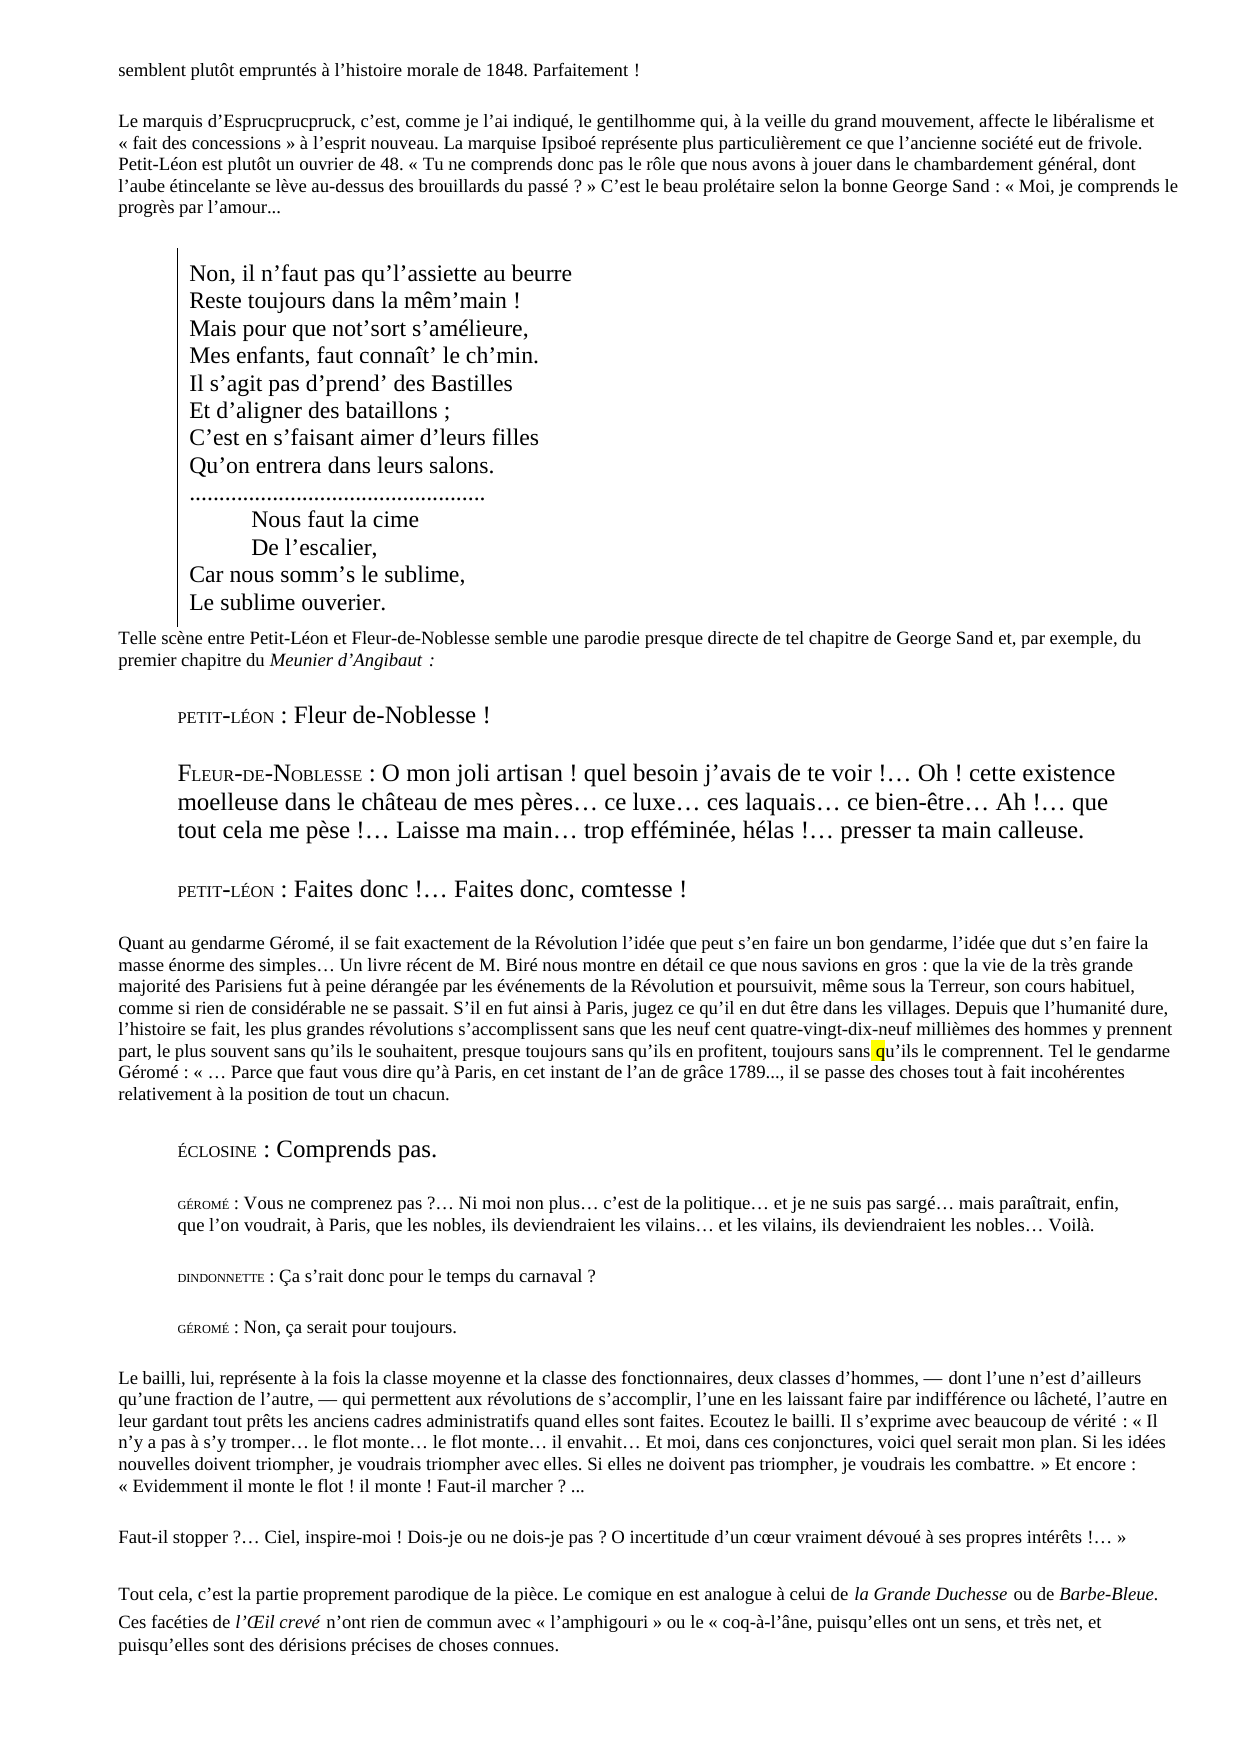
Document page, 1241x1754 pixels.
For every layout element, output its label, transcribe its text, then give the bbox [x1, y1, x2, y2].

text petit-léon : Fleur de-Noblesse ! [177, 700, 1122, 728]
text Non, il n’faut pas qu’l’assiette au beurre [177, 247, 1122, 287]
text petit-léon : Faites donc !… Faites donc, comtesse ! [177, 874, 1122, 902]
text Telle scène entre Petit-Léon et Fleur-de-Noblesse semble une parodie presque directe de tel chapitre de George Sand et, par exemple, du premier chapitre du Meunier d’Angibaut : [118, 627, 1181, 670]
text éclosine : Comprends pas. [177, 1134, 1122, 1163]
text Fleur-de-Noblesse : O mon joli artisan ! quel besoin j’avais de te voir !… Oh ! cette existence moelleuse dans le château de mes pères… ce luxe… ces laquais… ce bien-être… Ah !… que tout cela me pèse !… Laisse ma main… trop efféminée, hélas !… presser ta main calleuse. [177, 758, 1122, 844]
text Et d’aligner des bataillons ; [178, 396, 1122, 423]
text Faut-il stopper ?… Ciel, inspire-moi ! Dois-je ou ne dois-je pas ? O incertitude d’un cœur vraiment dévoué à ses propres intérêts !… » [118, 1526, 1181, 1547]
text géromé : Vous ne comprenez pas ?… Ni moi non plus… c’est de la politique… et je ne suis pas sargé… mais paraîtrait, enfin, que l’on voudrait, à Paris, que les nobles, ils deviendraient les vilains… et les vilains, ils deviendraient les nobles… Voilà. [177, 1192, 1122, 1235]
text Le sublime ouverier. [178, 588, 1122, 627]
text Tout cela, c’est la partie proprement parodique de la pièce. Le comique en est analogue à celui de la Grande Duchesse ou de Barbe-Bleue. Ces facéties de l’Œil crevé n’ont rien de commun avec « l’amphigouri » ou le « coq-à-l’âne, puisqu’elles ont un sens, et très net, et puisqu’elles sont des dérisions précises de choses connues. [118, 1577, 1181, 1656]
text Le bailli, lui, représente à la fois la classe moyenne et la classe des fonctionnaires, deux classes d’hommes, — dont l’une n’est d’ailleurs qu’une fraction de l’autre, — qui permettent aux révolutions de s’accomplir, l’une en les laissant faire par indifférence ou lâcheté, l’autre en leur gardant tout prêts les anciens cadres administratifs quand elles sont faites. Ecoutez le bailli. Il s’exprime avec beaucoup de vérité : « Il n’y a pas à s’y tromper… le flot monte… le flot monte… il envahit… Et moi, dans ces conjonctures, voici quel serait mon plan. Si les idées nouvelles doivent triompher, je voudrais triompher avec elles. Si elles ne doivent pas triompher, je voudrais les combattre. » Et encore : « Evidemment il monte le flot ! il monte ! Faut-il marcher ? ... [118, 1367, 1181, 1496]
text C’est en s’faisant aimer d’leurs filles [178, 423, 1122, 451]
text Quant au gendarme Géromé, il se fait exactement de la Révolution l’idée que peut s’en faire un bon gendarme, l’idée que dut s’en faire la masse énorme des simples… Un livre récent de M. Biré nous montre en détail ce que nous savions en gros : que la vie de la très grande majorité des Parisiens fut à peine dérangée par les événements de la Révolution et poursuivit, même sous la Terreur, son cours habituel, comme si rien de considérable ne se passait. S’il en fut ainsi à Paris, jugez ce qu’il en dut être dans les villages. Depuis que l’humanité dure, l’histoire se fait, les plus grandes révolutions s’accomplissent sans que les neuf cent quatre-vingt-dix-neuf millièmes des hommes y prennent part, le plus souvent sans qu’ils le souhaitent, presque toujours sans qu’ils en profitent, toujours sans qu’ils le comprennent. Tel le gendarme Géromé : « … Parce que faut vous dire qu’à Paris, en cet instant de l’an de grâce 1789..., il se passe des choses tout à fait incohérentes relativement à la position de tout un chacun. [118, 932, 1181, 1104]
text Nous faut la cime [178, 506, 1122, 533]
text Car nous somm’s le sublime, [178, 561, 1122, 588]
text Mes enfants, faut connaît’ le ch’min. [178, 341, 1122, 369]
text Il s’agit pas d’prend’ des Bastilles [178, 369, 1122, 396]
text Qu’on entrera dans leurs salons. [178, 451, 1122, 478]
text dindonnette : Ça s’rait donc pour le temps du carnaval ? [177, 1265, 1122, 1286]
text De l’escalier, [178, 533, 1122, 561]
text Le marquis d’Esprucprucpruck, c’est, comme je l’ai indiqué, le gentilhomme qui, à la veille du grand mouvement, affecte le libéralisme et « fait des concessions » à l’esprit nouveau. La marquise Ipsiboé représente plus particulièrement ce que l’ancienne société eut de frivole. Petit-Léon est plutôt un ouvrier de 48. « Tu ne comprends donc pas le rôle que nous avons à jouer dans le chambardement général, dont l’aube étincelante se lève au-dessus des brouillards du passé ? » C’est le beau prolétaire selon la bonne George Sand : « Moi, je comprends le progrès par l’amour... [118, 110, 1181, 218]
text Mais pour que not’sort s’amélieure, [178, 314, 1122, 341]
text .................................................. [178, 478, 1122, 506]
text géromé : Non, ça serait pour toujours. [177, 1316, 1122, 1337]
text semblent plutôt empruntés à l’histoire morale de 1848. Parfaitement ! [118, 59, 1181, 81]
text Reste toujours dans la mêm’main ! [178, 287, 1122, 314]
